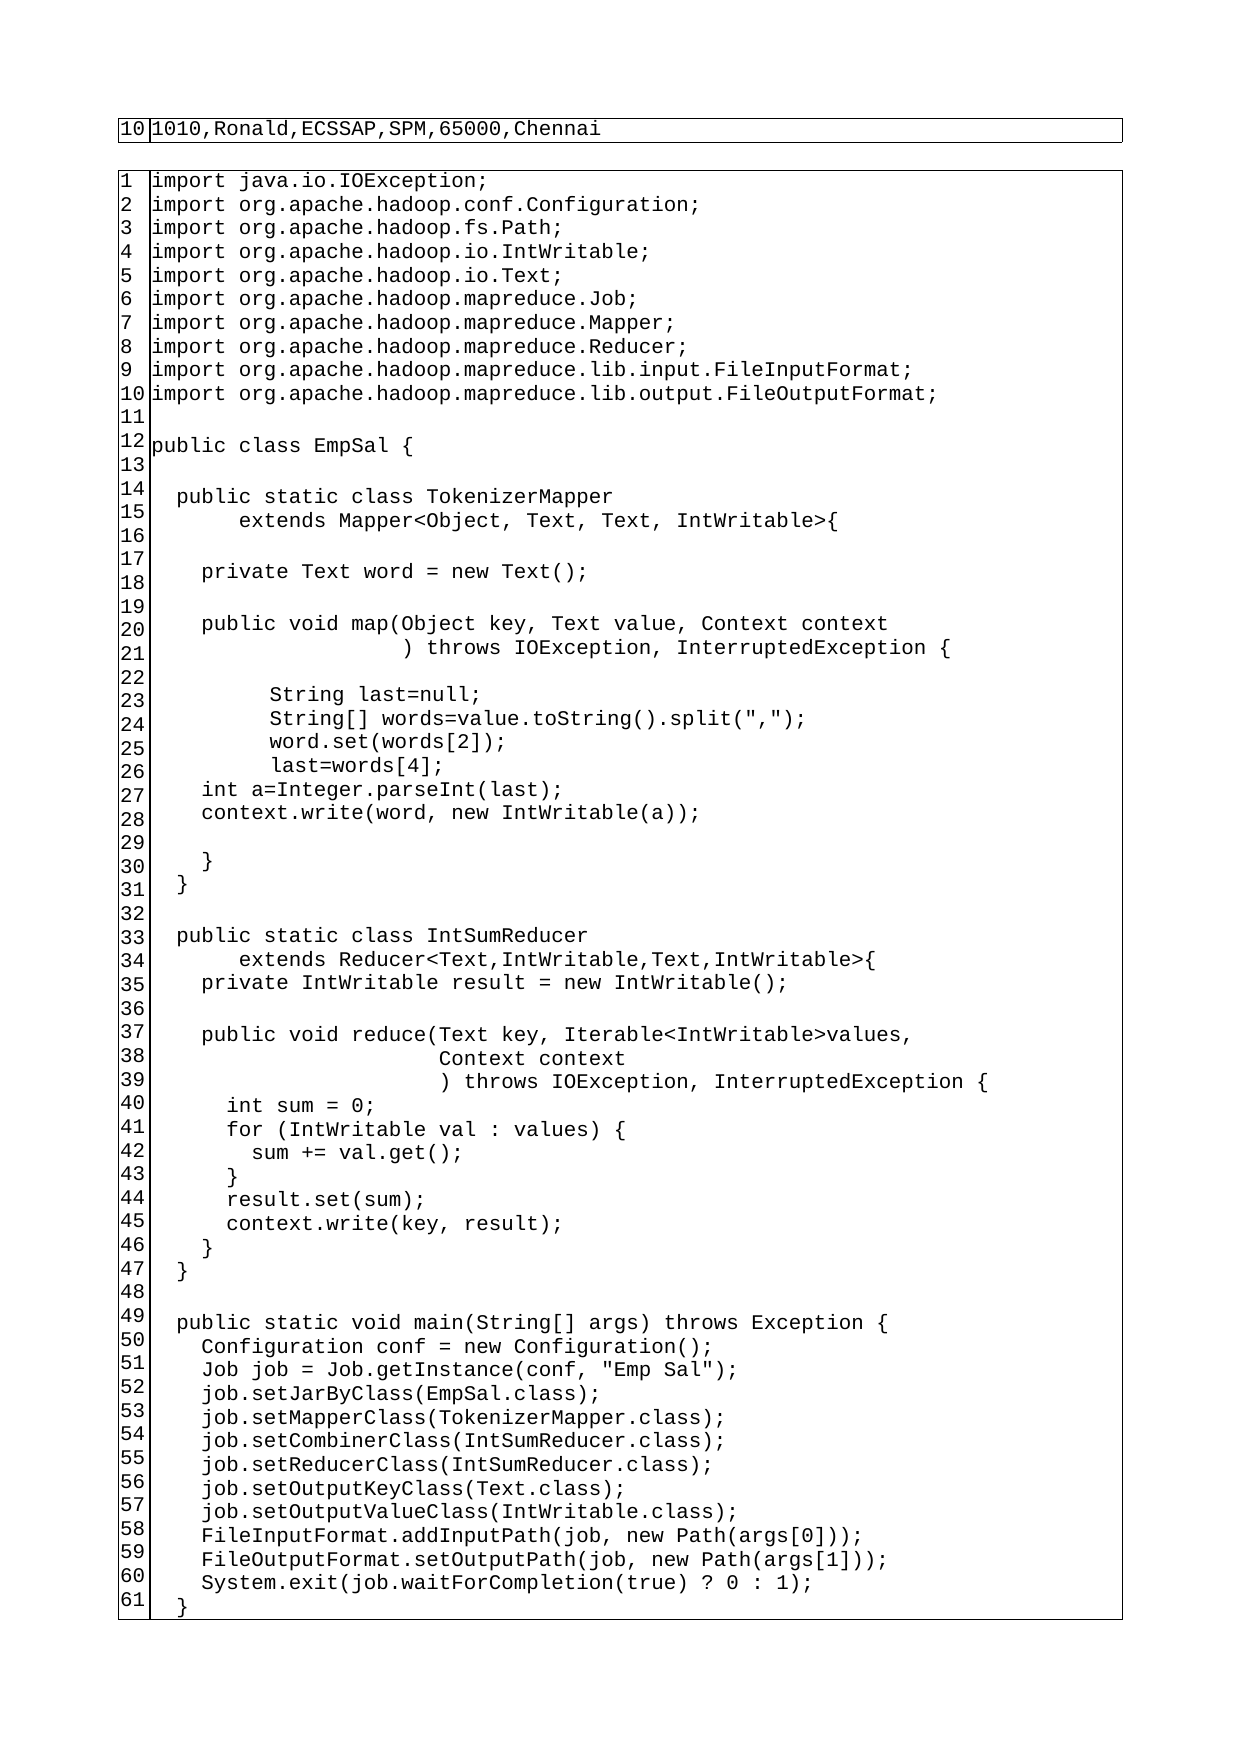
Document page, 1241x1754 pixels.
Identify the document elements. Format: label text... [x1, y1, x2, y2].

table_header 1010,Ronald,ECSSAP,SPM,65000,Chennai [151, 119, 1122, 142]
table_header 10 [119, 119, 149, 142]
table_header import java.io.IOException; import org.apache.hadoop.conf.Configuration; import org.apache.hadoop.fs.Path; import org.apache.hadoop.io.IntWritable; import org.apache.hadoop.io.Text; import org.apache.hadoop.mapreduce.Job; import org.apache.hadoop.mapreduce.Mapper; import org.apache.hadoop.mapreduce.Reducer; import org.apache.hadoop.mapreduce.lib.input.FileInputFormat; import org.apache.hadoop.mapreduce.lib.output.FileOutputFormat; public class EmpSal { public static class TokenizerMapper extends Mapper<Object, Text, Text, IntWritable>{ private Text word = new Text(); public void map(Object key, Text value, Context context ) throws IOException, InterruptedException { String last=null; String[] words=value.toString().split(","); word.set(words[2]); last=words[4]; int a=Integer.parseInt(last); context.write(word, new IntWritable(a)); } } public static class IntSumReducer extends Reducer<Text,IntWritable,Text,IntWritable>{ private IntWritable result = new IntWritable(); public void reduce(Text key, Iterable<IntWritable>values, Context context ) throws IOException, InterruptedException { int sum = 0; for (IntWritable val : values) { sum += val.get(); } result.set(sum); context.write(key, result); } } public static void main(String[] args) throws Exception { Configuration conf = new Configuration(); Job job = Job.getInstance(conf, "Emp Sal"); job.setJarByClass(EmpSal.class); job.setMapperClass(TokenizerMapper.class); job.setCombinerClass(IntSumReducer.class); job.setReducerClass(IntSumReducer.class); job.setOutputKeyClass(Text.class); job.setOutputValueClass(IntWritable.class); FileInputFormat.addInputPath(job, new Path(args[0])); FileOutputFormat.setOutputPath(job, new Path(args[1])); System.exit(job.waitForCompletion(true) ? 0 : 1); } [151, 171, 1122, 1619]
table_header 1 2 3 4 5 6 7 8 9 10 11 12 13 14 15 16 17 18 19 20 21 22 23 24 25 26 27 28 29 30 31 32 33 34 35 36 37 38 39 40 41 42 43 44 45 46 47 4849 50 51 52 53 54 55 56 57 58 59 60 61 [119, 171, 149, 1619]
